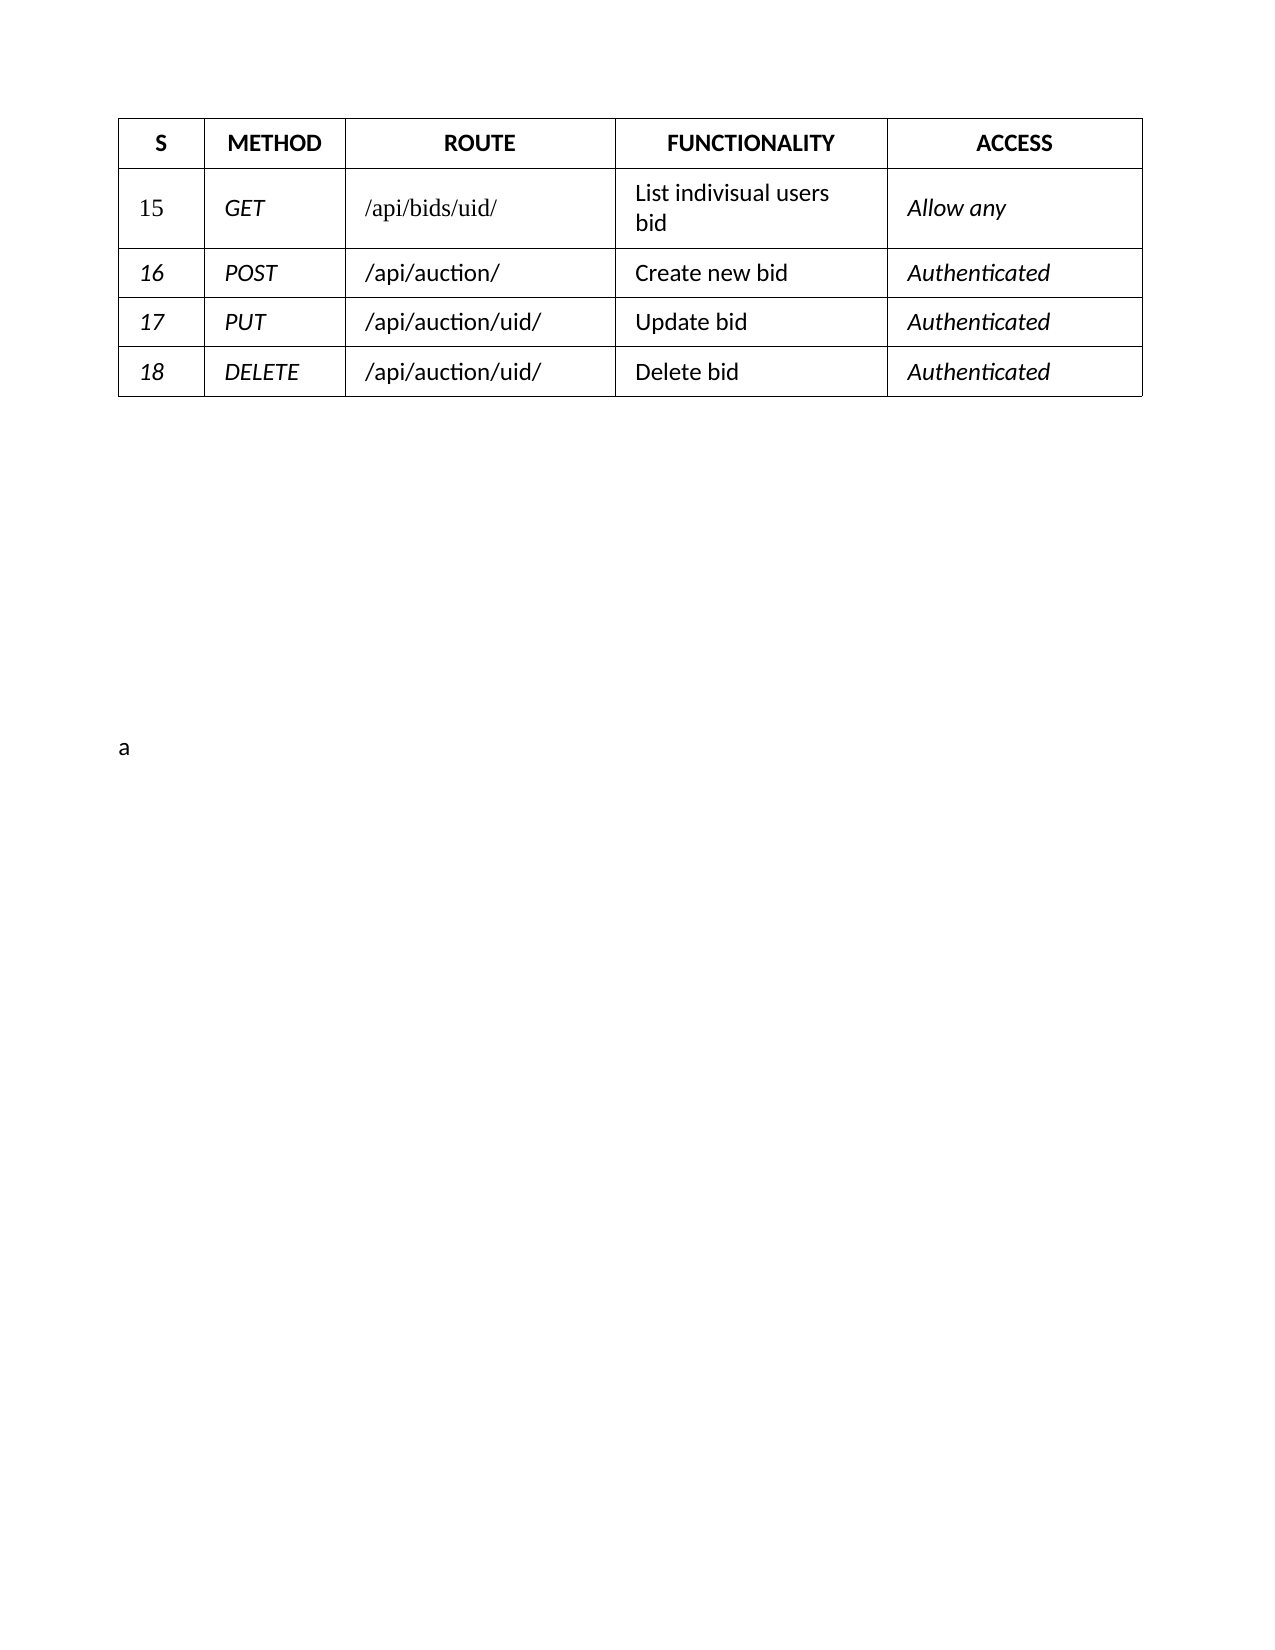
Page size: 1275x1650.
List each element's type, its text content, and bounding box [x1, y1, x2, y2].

table_cell Allow any [888, 169, 1142, 247]
table_header ACCESS [888, 119, 1142, 167]
table_cell Create new bid [616, 249, 887, 297]
table_cell POST [205, 249, 345, 297]
table_cell /api/bids/uid/ [346, 169, 615, 247]
table_cell /api/auction/ [346, 249, 615, 297]
table_cell GET [205, 169, 345, 247]
table_cell 18 [119, 347, 204, 396]
table_header FUNCTIONALITY [616, 119, 887, 167]
table_cell Authenticated [888, 347, 1142, 396]
table_cell PUT [205, 298, 345, 346]
table_cell 15 [119, 169, 204, 247]
table_header S [119, 119, 204, 167]
table_header METHOD [205, 119, 345, 167]
table_cell Authenticated [888, 249, 1142, 297]
table_cell DELETE [205, 347, 345, 396]
table_cell Update bid [616, 298, 887, 346]
table_header ROUTE [346, 119, 615, 167]
table_cell List indivisual users bid [616, 169, 887, 247]
table_cell Delete bid [616, 347, 887, 396]
table_cell /api/auction/uid/ [346, 298, 615, 346]
table_cell Authenticated [888, 298, 1142, 346]
text a [118, 731, 1157, 762]
table_cell 16 [119, 249, 204, 297]
table_cell /api/auction/uid/ [346, 347, 615, 396]
table_cell 17 [119, 298, 204, 346]
